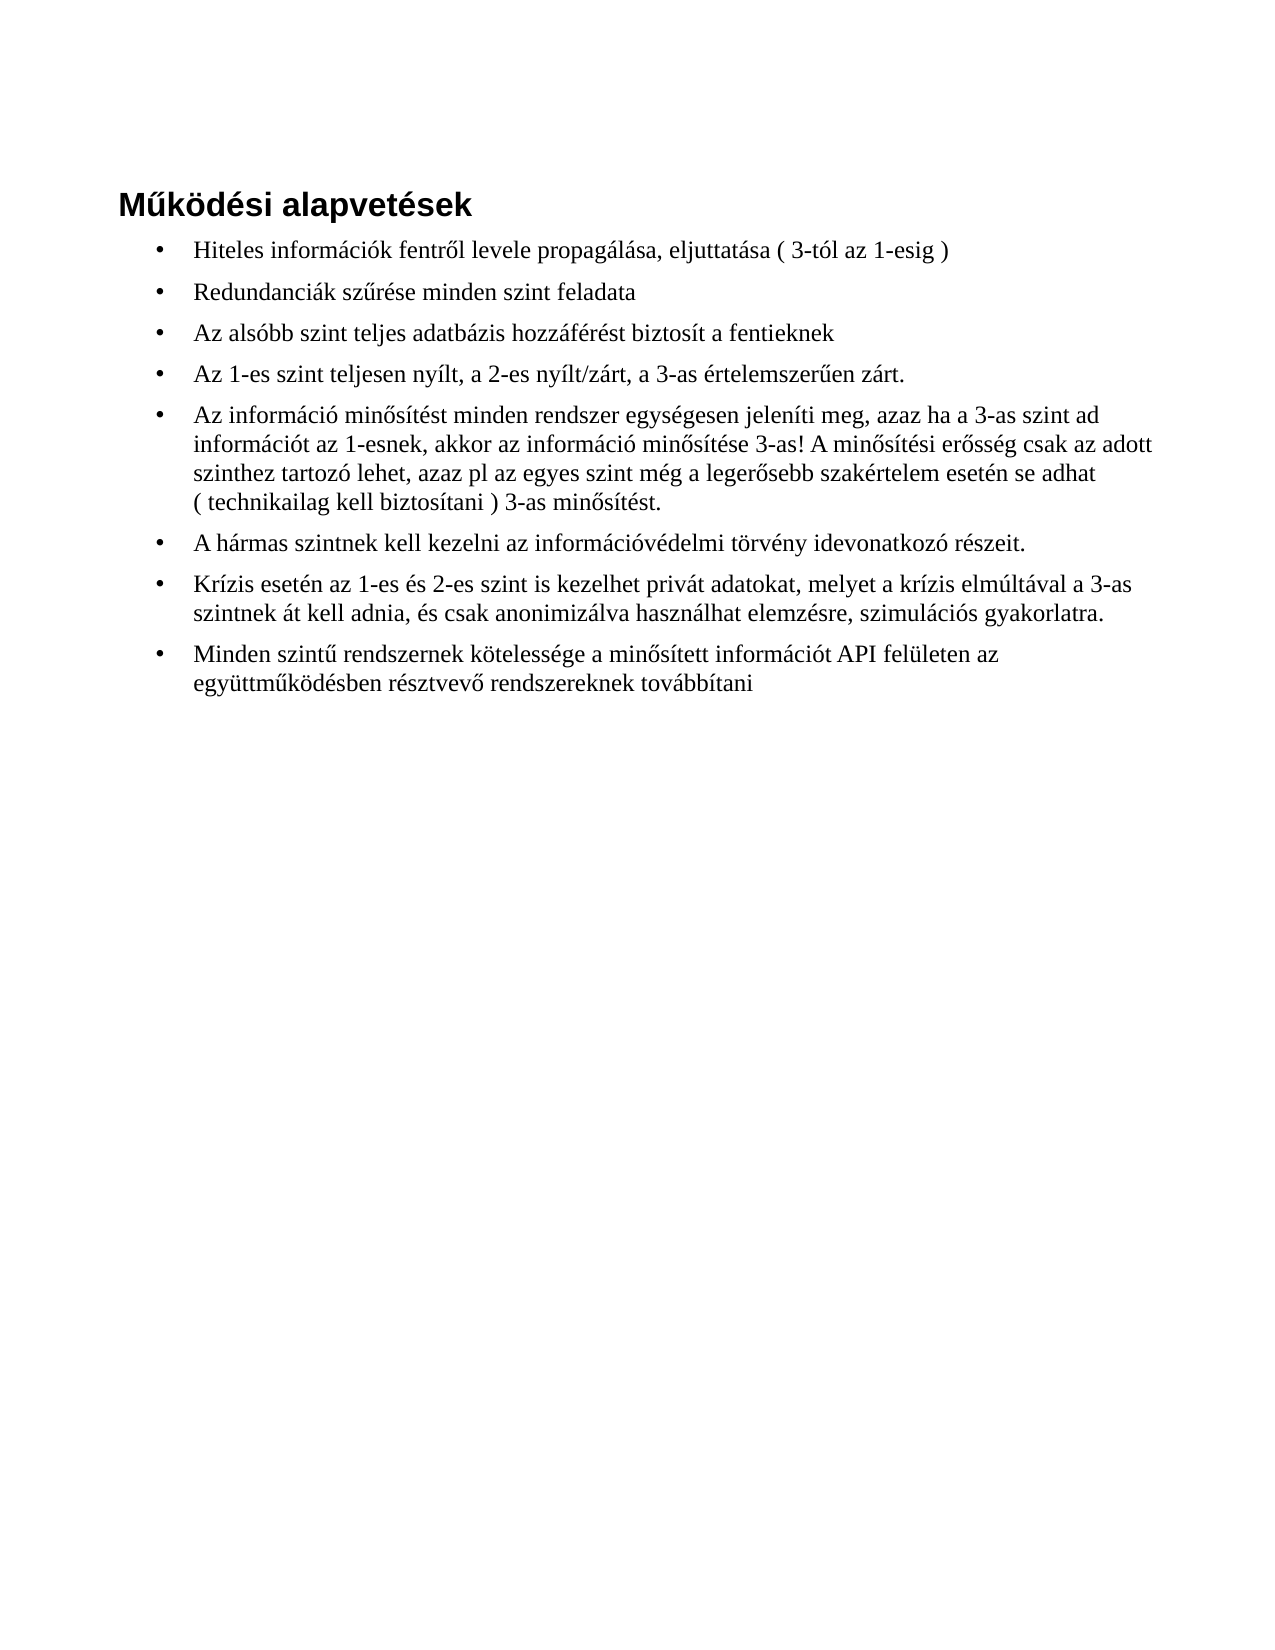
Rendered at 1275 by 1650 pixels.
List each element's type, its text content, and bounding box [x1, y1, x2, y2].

list Az információ minősítést minden rendszer egységesen jeleníti meg, azaz ha a 3-as szint ad információt az 1-esnek, akkor az információ minősítése 3-as! A minősítési erősség csak az adott szinthez tartozó lehet, azaz pl az egyes szint még a legerősebb szakértelem esetén se adhat ( technikailag kell biztosítani ) 3-as minősítést. [156, 401, 1157, 516]
list Az alsóbb szint teljes adatbázis hozzáférést biztosít a fentieknek [156, 318, 1157, 347]
list A hármas szintnek kell kezelni az információvédelmi törvény idevonatkozó részeit. [156, 528, 1157, 557]
list Redundanciák szűrése minden szint feladata [156, 277, 1157, 306]
list Minden szintű rendszernek kötelessége a minősített információt API felületen az együttműködésben résztvevő rendszereknek továbbítani [156, 639, 1157, 697]
list Az 1-es szint teljesen nyílt, a 2-es nyílt/zárt, a 3-as értelemszerűen zárt. [156, 359, 1157, 388]
subtitle Működési alapvetések [118, 184, 1157, 223]
list Hiteles információk fentről levele propagálása, eljuttatása ( 3-tól az 1-esig ) [156, 236, 1157, 264]
list Krízis esetén az 1-es és 2-es szint is kezelhet privát adatokat, melyet a krízis elmúltával a 3-as szintnek át kell adnia, és csak anonimizálva használhat elemzésre, szimulációs gyakorlatra. [156, 569, 1157, 627]
